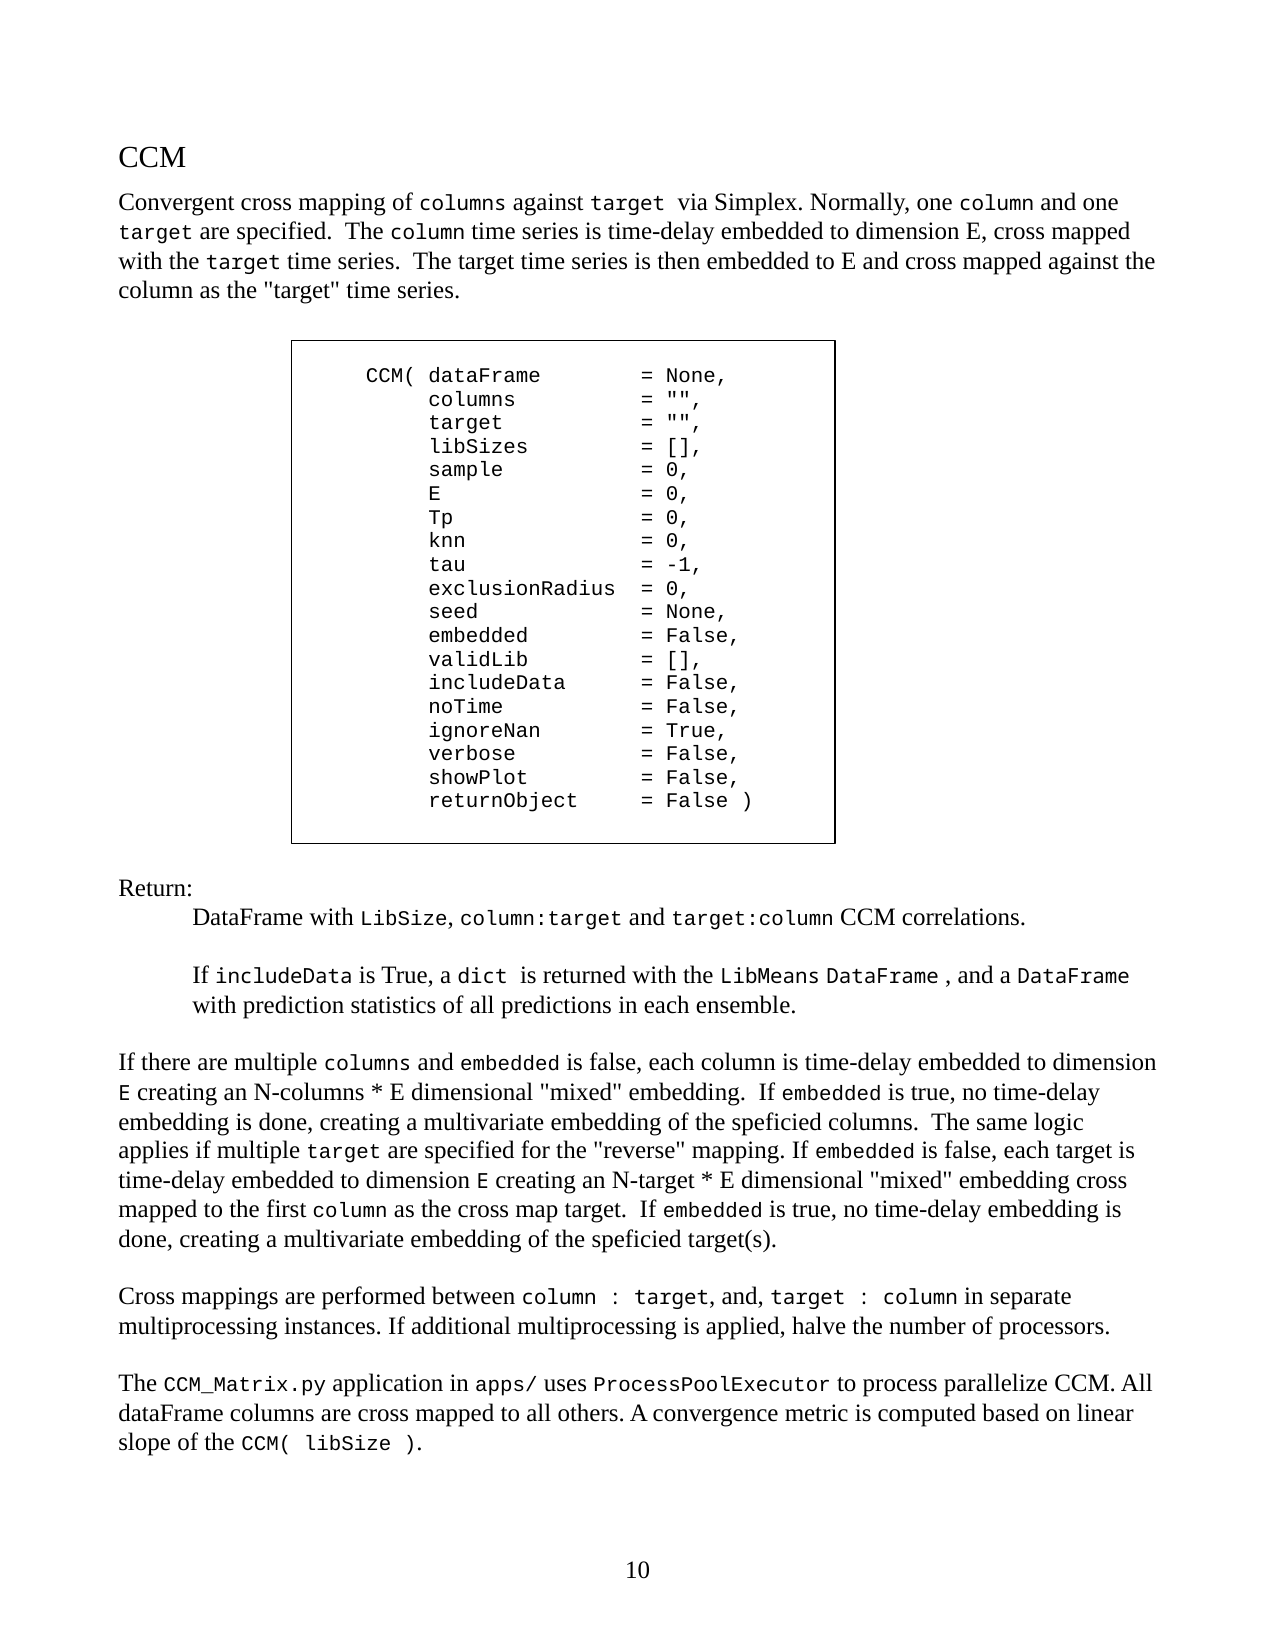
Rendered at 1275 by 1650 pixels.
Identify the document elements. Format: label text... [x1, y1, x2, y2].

text Convergent cross mapping of columns against target via Simplex. Normally, one column and one target are specified. The column time series is time-delay embedded to dimension E, cross mapped with the target time series. The target time series is then embedded to E and cross mapped against the column as the "target" time series. [118, 187, 1157, 304]
text DataFrame with LibSize, column:target and target:column CCM correlations. [192, 902, 1157, 932]
subtitle CCM [118, 139, 1157, 174]
text If includeData is True, a dict is returned with the LibMeans DataFrame , and a DataFrame with prediction statistics of all predictions in each ensemble. [192, 960, 1157, 1019]
text Cross mappings are performed between column : target, and, target : column in separate multiprocessing instances. If additional multiprocessing is applied, halve the number of processors. [118, 1281, 1157, 1340]
text If there are multiple columns and embedded is false, each column is time-delay embedded to dimension E creating an N-columns * E dimensional "mixed" embedding. If embedded is true, no time-delay embedding is done, creating a multivariate embedding of the speficied columns. The same logic applies if multiple target are specified for the "reverse" mapping. If embedded is false, each target is time-delay embedded to dimension E creating an N-target * E dimensional "mixed" embedding cross mapped to the first column as the cross map target. If embedded is true, no time-delay embedding is done, creating a multivariate embedding of the speficied target(s). [118, 1047, 1157, 1253]
text Return: [118, 873, 1157, 902]
text The CCM_Matrix.py application in apps/ uses ProcessPoolExecutor to process parallelize CCM. All dataFrame columns are cross mapped to all others. A convergence metric is computed based on linear slope of the CCM( libSize ). [118, 1368, 1157, 1456]
